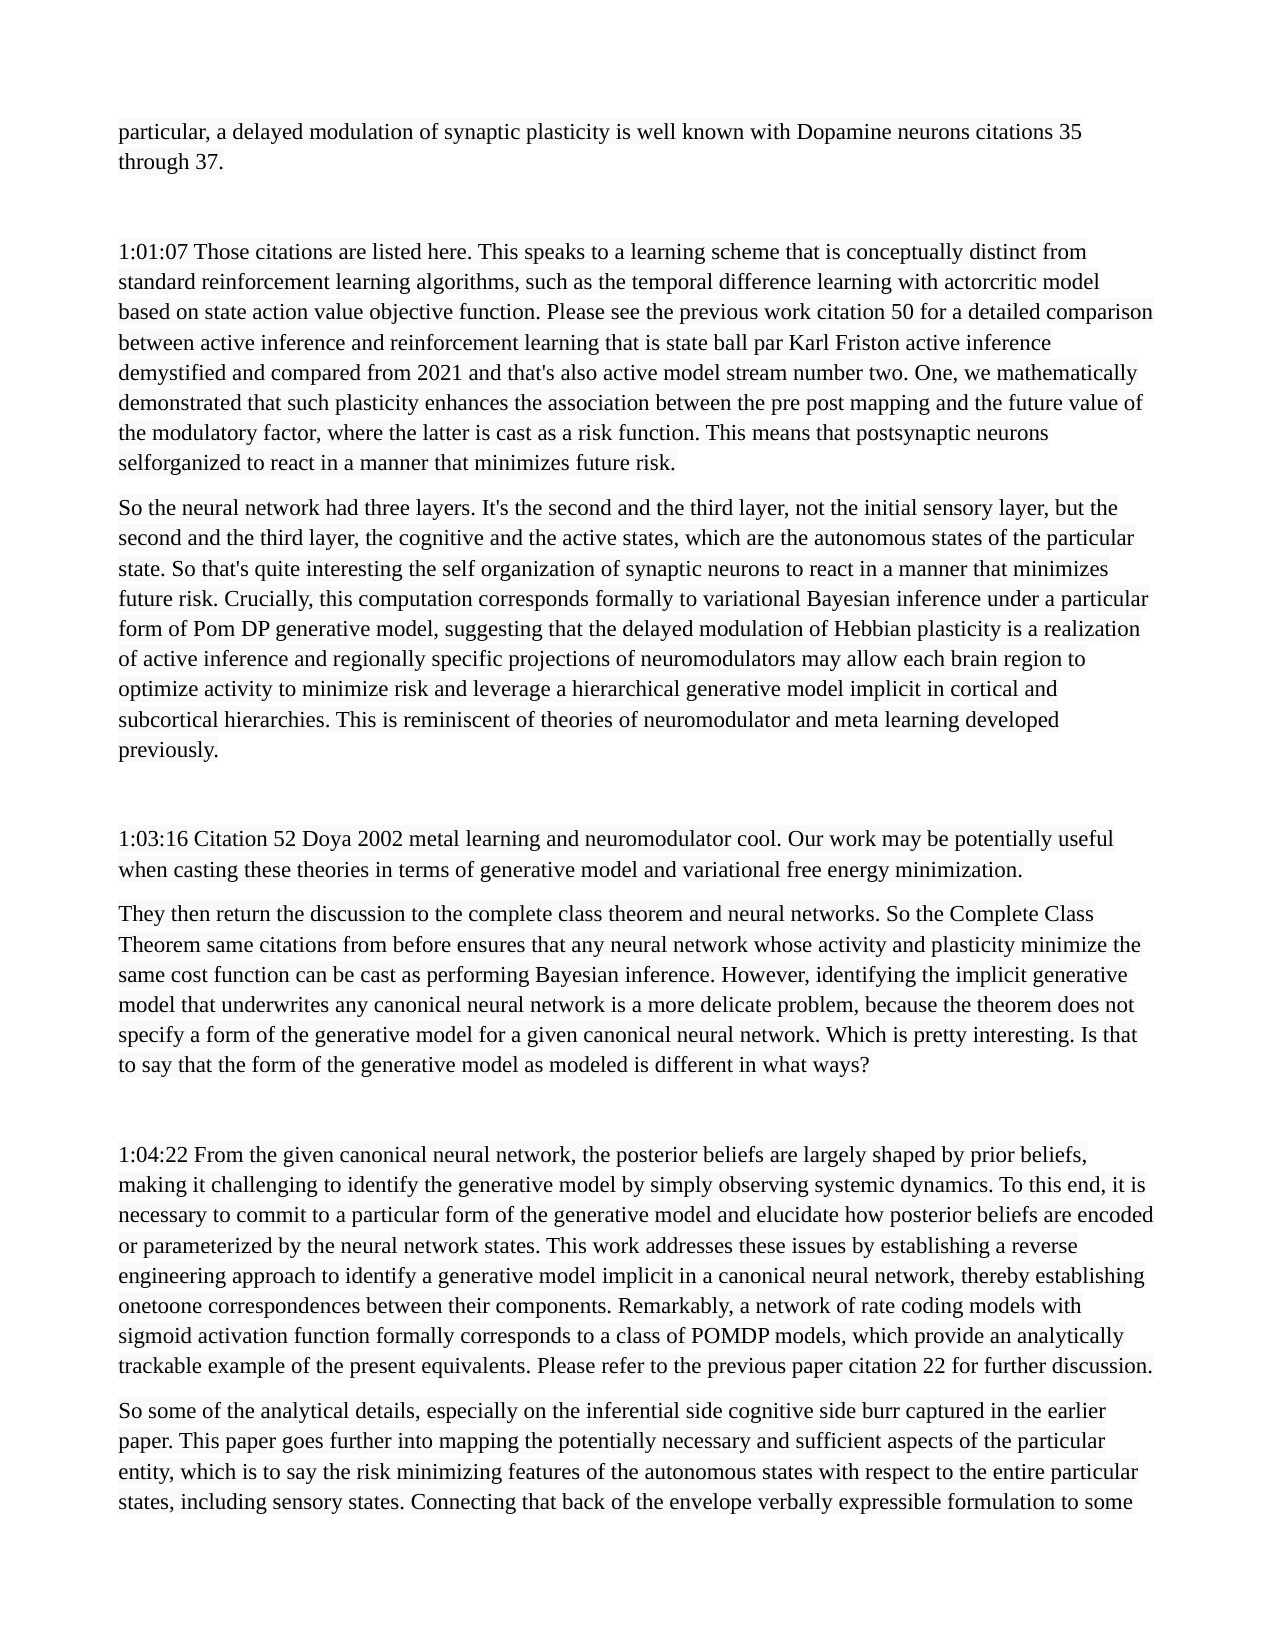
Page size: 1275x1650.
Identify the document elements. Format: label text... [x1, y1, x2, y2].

text They then return the discussion to the complete class theorem and neural networks. So the Complete Class Theorem same citations from before ensures that any neural network whose activity and plasticity minimize the same cost function can be cast as performing Bayesian inference. However, identifying the implicit generative model that underwrites any canonical neural network is a more delicate problem, because the theorem does not specify a form of the generative model for a given canonical neural network. Which is pretty interesting. Is that to say that the form of the generative model as modeled is different in what ways? [118, 900, 1157, 1078]
text 1:01:07 Those citations are listed here. This speaks to a learning scheme that is conceptually distinct from standard reinforcement learning algorithms, such as the temporal difference learning with actorcritic model based on state action value objective function. Please see the previous work citation 50 for a detailed comparison between active inference and reinforcement learning that is state ball par Karl Friston active inference demystified and compared from 2021 and that's also active model stream number two. One, we mathematically demonstrated that such plasticity enhances the association between the pre post mapping and the future value of the modulatory factor, where the latter is cast as a risk function. This means that postsynaptic neurons selforganized to react in a manner that minimizes future risk. [118, 238, 1157, 476]
text particular, a delayed modulation of synaptic plasticity is well known with Dopamine neurons citations 35 through 37. [118, 118, 1157, 175]
text So the neural network had three layers. It's the second and the third layer, not the initial sensory layer, but the second and the third layer, the cognitive and the active states, which are the autonomous states of the particular state. So that's quite interesting the self organization of synaptic neurons to react in a manner that minimizes future risk. Crucially, this computation corresponds formally to variational Bayesian inference under a particular form of Pom DP generative model, suggesting that the delayed modulation of Hebbian plasticity is a realization of active inference and regionally specific projections of neuromodulators may allow each brain region to optimize activity to minimize risk and leverage a hierarchical generative model implicit in cortical and subcortical hierarchies. This is reminiscent of theories of neuromodulator and meta learning developed previously. [118, 494, 1157, 762]
text 1:04:22 From the given canonical neural network, the posterior beliefs are largely shaped by prior beliefs, making it challenging to identify the generative model by simply observing systemic dynamics. To this end, it is necessary to commit to a particular form of the generative model and elucidate how posterior beliefs are encoded or parameterized by the neural network states. This work addresses these issues by establishing a reverse engineering approach to identify a generative model implicit in a canonical neural network, thereby establishing onetoone correspondences between their components. Remarkably, a network of rate coding models with sigmoid activation function formally corresponds to a class of POMDP models, which provide an analytically trackable example of the present equivalents. Please refer to the previous paper citation 22 for further discussion. [118, 1141, 1157, 1379]
text So some of the analytical details, especially on the inferential side cognitive side burr captured in the earlier paper. This paper goes further into mapping the potentially necessary and sufficient aspects of the particular entity, which is to say the risk minimizing features of the autonomous states with respect to the entire particular states, including sensory states. Connecting that back of the envelope verbally expressible formulation to some [118, 1397, 1157, 1514]
text 1:03:16 Citation 52 Doya 2002 metal learning and neuromodulator cool. Our work may be potentially useful when casting these theories in terms of generative model and variational free energy minimization. [118, 825, 1157, 882]
